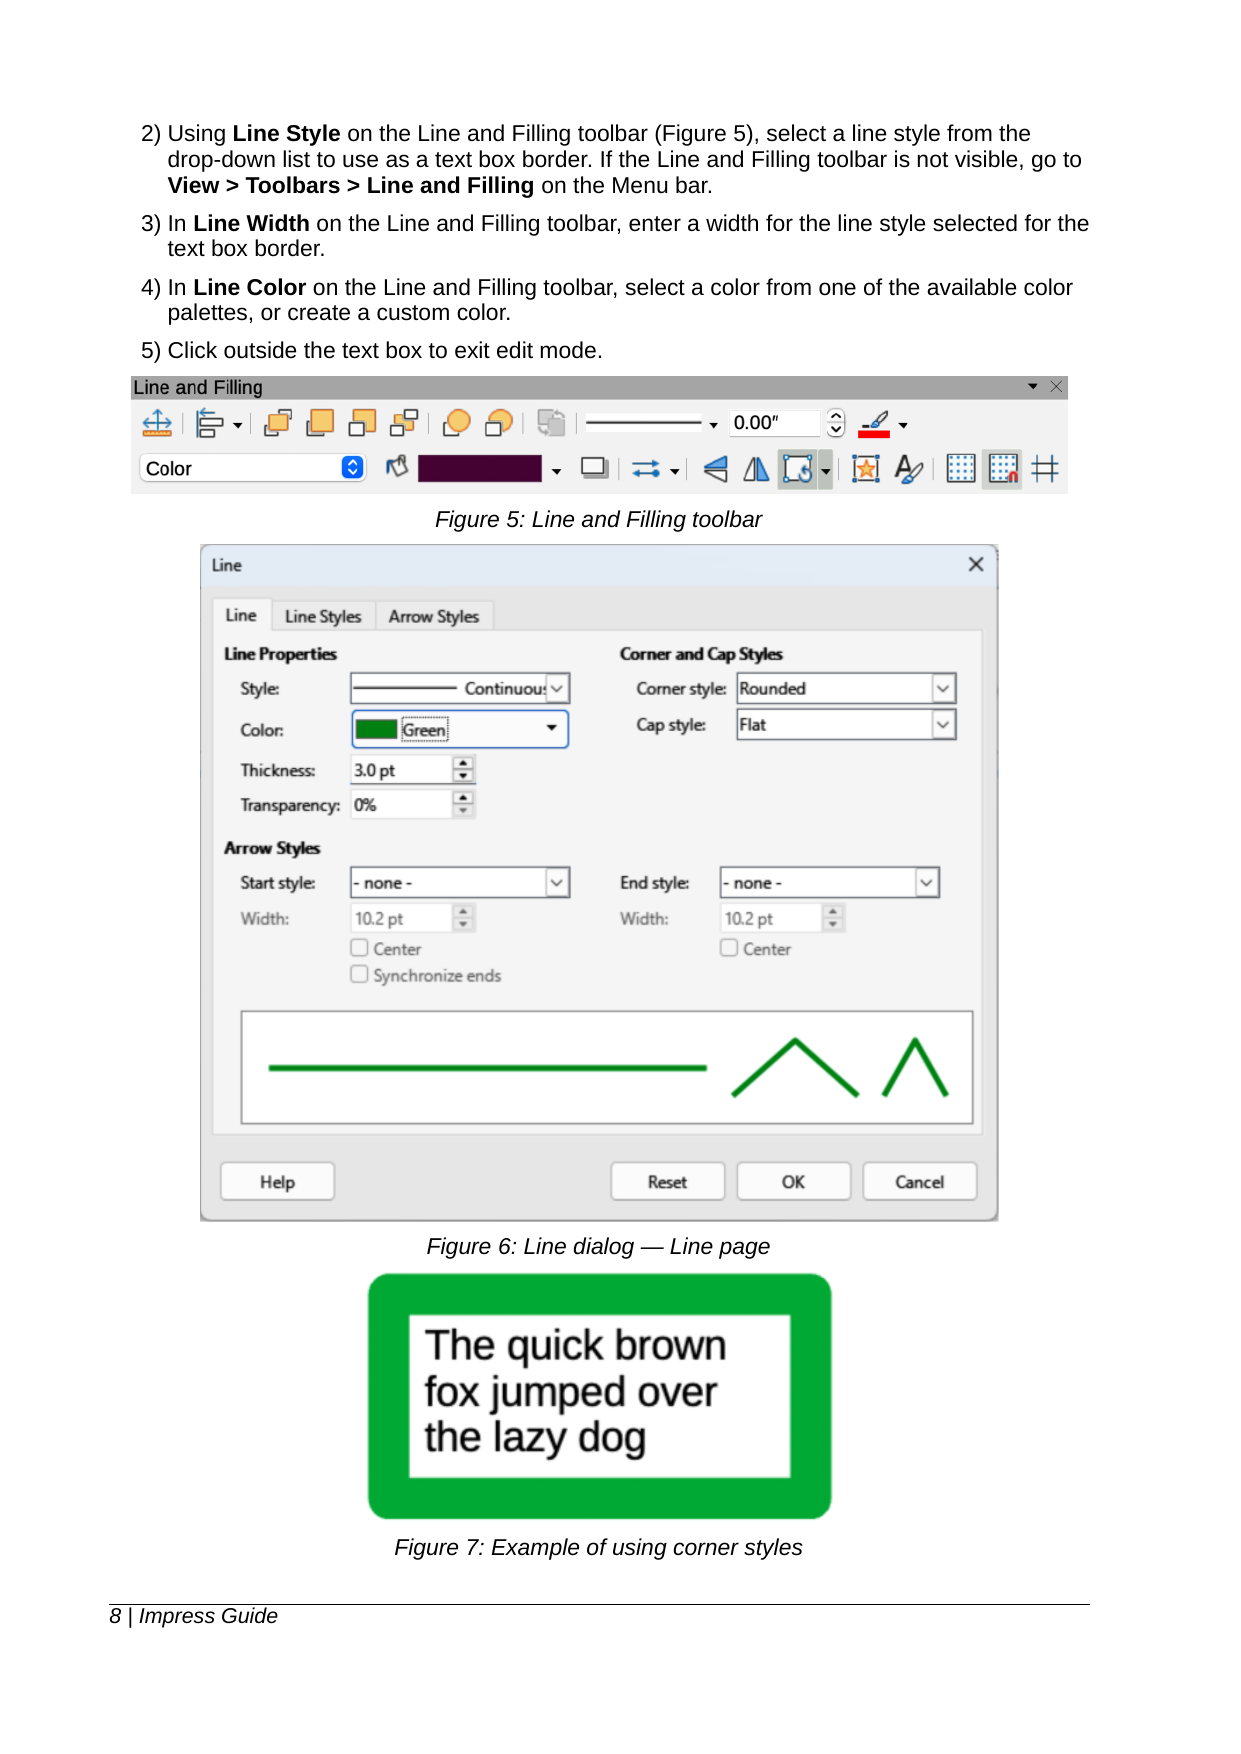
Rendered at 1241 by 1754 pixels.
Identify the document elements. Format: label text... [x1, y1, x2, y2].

text Figure 5: Line and Filling toolbar [131, 506, 1068, 532]
picture [130, 376, 1069, 494]
picture [365, 1272, 834, 1522]
list In Line Width on the Line and Filling toolbar, enter a width for the line style selected for the text box border. [153, 210, 1090, 262]
list In Line Color on the Line and Filling toolbar, select a color from one of the available color palettes, or create a custom color. [153, 274, 1090, 325]
list Click outside the text box to exit edit mode. [153, 338, 1090, 363]
picture [200, 544, 999, 1222]
text Figure 6: Line dialog — Line page [200, 1234, 999, 1259]
text Figure 7: Example of using corner styles [366, 1534, 833, 1560]
list Using Line Style on the Line and Filling toolbar (Figure 5), select a line style from the drop‑down list to use as a text box border. If the Line and Filling toolbar is not visible, go to View > Toolbars > Line and Filling on the Menu bar. [153, 121, 1090, 198]
